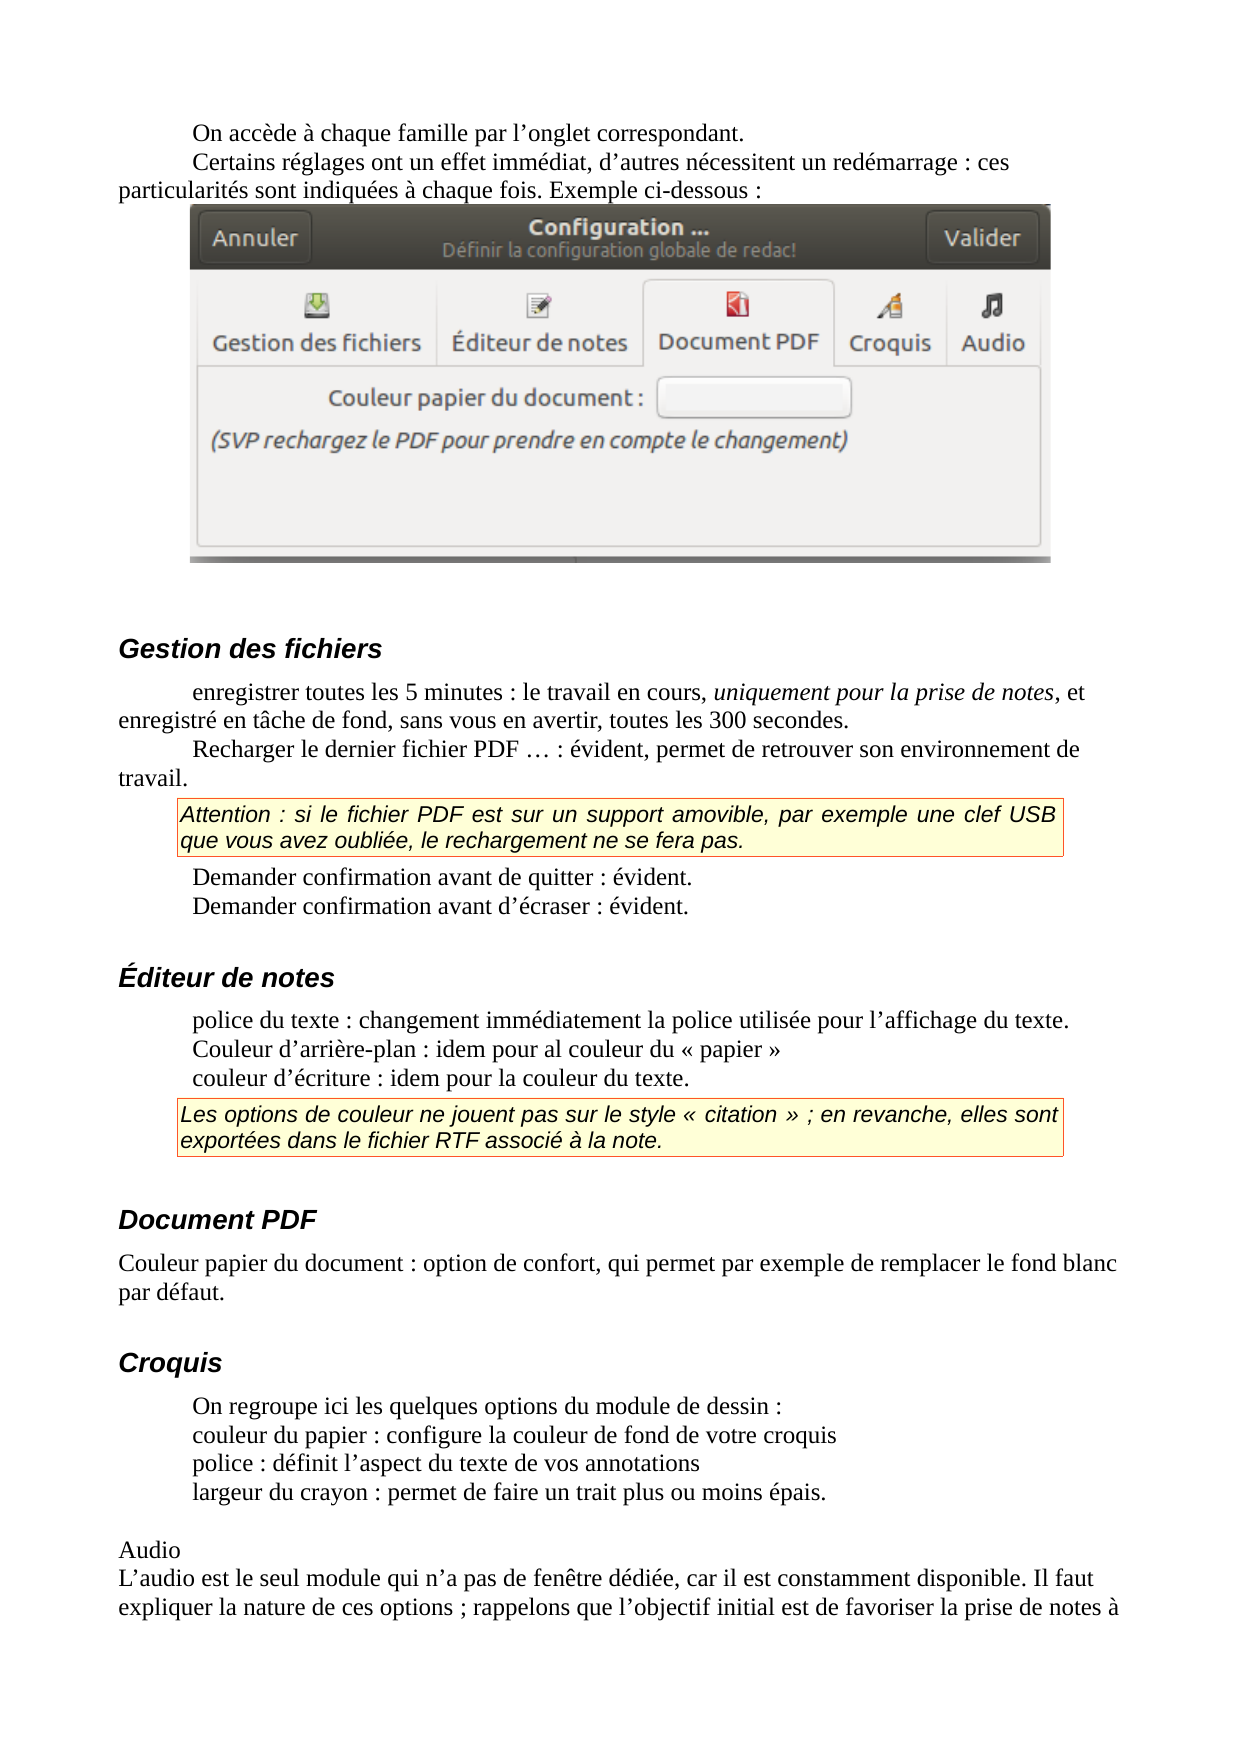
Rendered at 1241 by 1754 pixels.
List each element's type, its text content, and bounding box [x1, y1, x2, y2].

text On regroupe ici les quelques options du module de dessin : [118, 1391, 1122, 1420]
text enregistrer toutes les 5 minutes : le travail en cours, uniquement pour la prise de notes, et enregistré en tâche de fond, sans vous en avertir, toutes les 300 secondes. [118, 677, 1122, 734]
text On accède à chaque famille par l’onglet correspondant. [118, 118, 1122, 147]
text Demander confirmation avant d’écraser : évident. [118, 891, 1122, 920]
subtitle Éditeur de notes [118, 961, 1122, 993]
text Recharger le dernier fichier PDF … : évident, permet de retrouver son environnement de travail. [118, 734, 1122, 792]
text Couleur papier du document : option de confort, qui permet par exemple de remplacer le fond blanc par défaut. [118, 1248, 1122, 1305]
text police du texte : changement immédiatement la police utilisée pour l’affichage du texte. [118, 1005, 1122, 1034]
text Attention : si le fichier PDF est sur un support amovible, par exemple une clef USB que vous avez oubliée, le rechargement ne se fera pas. [178, 799, 1063, 856]
subtitle Croquis [118, 1347, 1122, 1378]
text couleur du papier : configure la couleur de fond de votre croquis [118, 1420, 1122, 1448]
picture [189, 204, 1051, 563]
text Demander confirmation avant de quitter : évident. [118, 862, 1122, 891]
subtitle Gestion des fichiers [118, 632, 1122, 664]
text largeur du crayon : permet de faire un trait plus ou moins épais. [118, 1477, 1122, 1506]
text Couleur d’arrière-plan : idem pour al couleur du « papier » [118, 1034, 1122, 1063]
text L’audio est le seul module qui n’a pas de fenêtre dédiée, car il est constamment disponible. Il faut expliquer la nature de ces options ; rappelons que l’objectif initial est de favoriser la prise de notes à [118, 1563, 1122, 1621]
text Les options de couleur ne jouent pas sur le style « citation » ; en revanche, elles sont exportées dans le fichier RTF associé à la note. [178, 1099, 1063, 1156]
text Audio [118, 1535, 1122, 1563]
text Certains réglages ont un effet immédiat, d’autres nécessitent un redémarrage : ces particularités sont indiquées à chaque fois. Exemple ci-dessous : [118, 147, 1122, 204]
text couleur d’écriture : idem pour la couleur du texte. [118, 1063, 1122, 1092]
text police : définit l’aspect du texte de vos annotations [118, 1448, 1122, 1477]
subtitle Document PDF [118, 1203, 1122, 1235]
